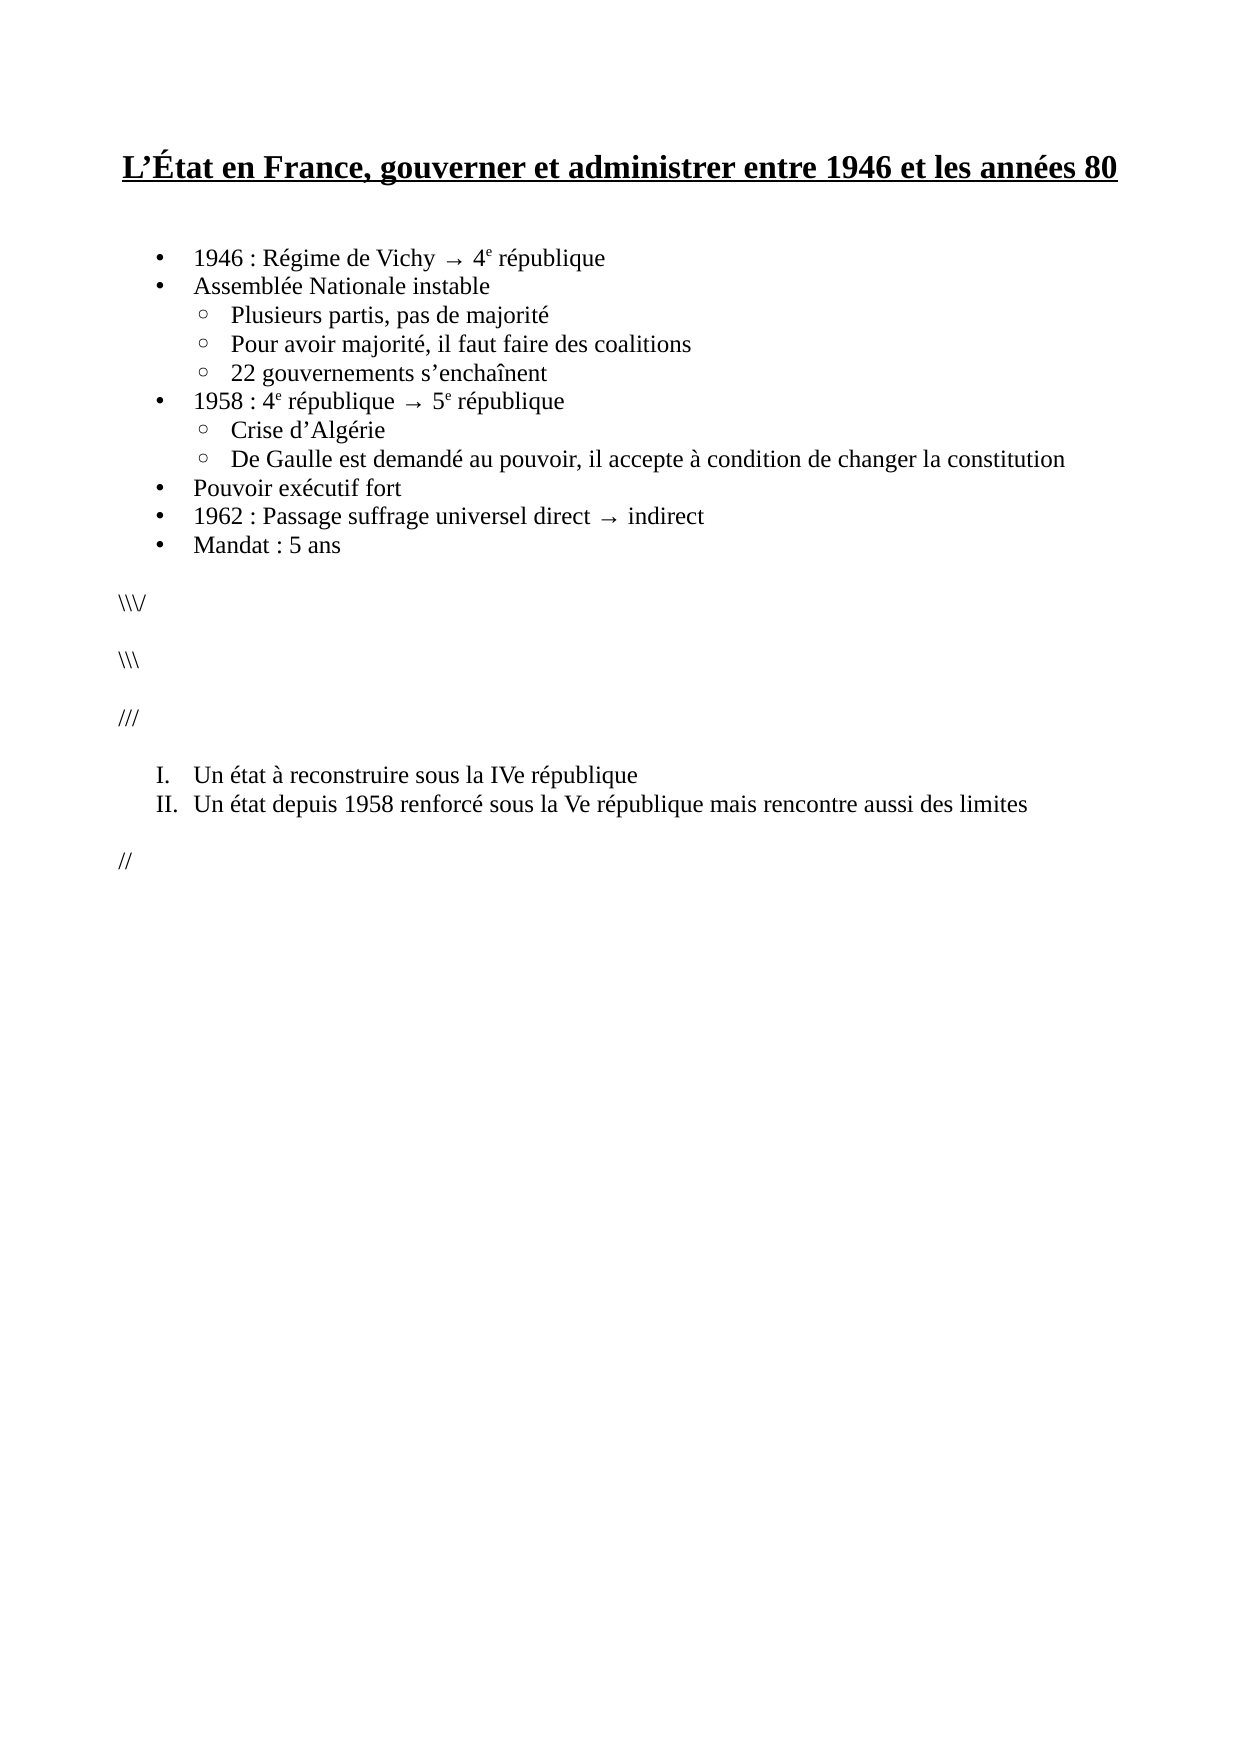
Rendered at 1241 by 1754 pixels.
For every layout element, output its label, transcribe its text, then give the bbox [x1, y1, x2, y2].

list Crise d’Algérie [193, 415, 1122, 444]
text L’État en France, gouverner et administrer entre 1946 et les années 80 [118, 147, 1122, 185]
list Un état à reconstruire sous la IVe république [156, 760, 1122, 789]
list Pour avoir majorité, il faut faire des coalitions [193, 329, 1122, 358]
text // [118, 846, 1122, 875]
list Pouvoir exécutif fort [156, 473, 1122, 501]
list Un état depuis 1958 renforcé sous la Ve république mais rencontre aussi des limites [156, 789, 1122, 818]
list 1962 : Passage suffrage universel direct → indirect [156, 501, 1122, 530]
list De Gaulle est demandé au pouvoir, il accepte à condition de changer la constitution [193, 444, 1122, 473]
text /// [118, 703, 1122, 731]
list Plusieurs partis, pas de majorité [193, 300, 1122, 329]
list Mandat : 5 ans [156, 530, 1122, 559]
text \\\ [118, 645, 1122, 674]
list 1946 : Régime de Vichy → 4e république [156, 243, 1122, 271]
text \\\/ [118, 588, 1122, 616]
list Assemblée Nationale instable [156, 271, 1122, 300]
list 1958 : 4e république → 5e république [156, 386, 1122, 415]
list 22 gouvernements s’enchaînent [193, 358, 1122, 386]
